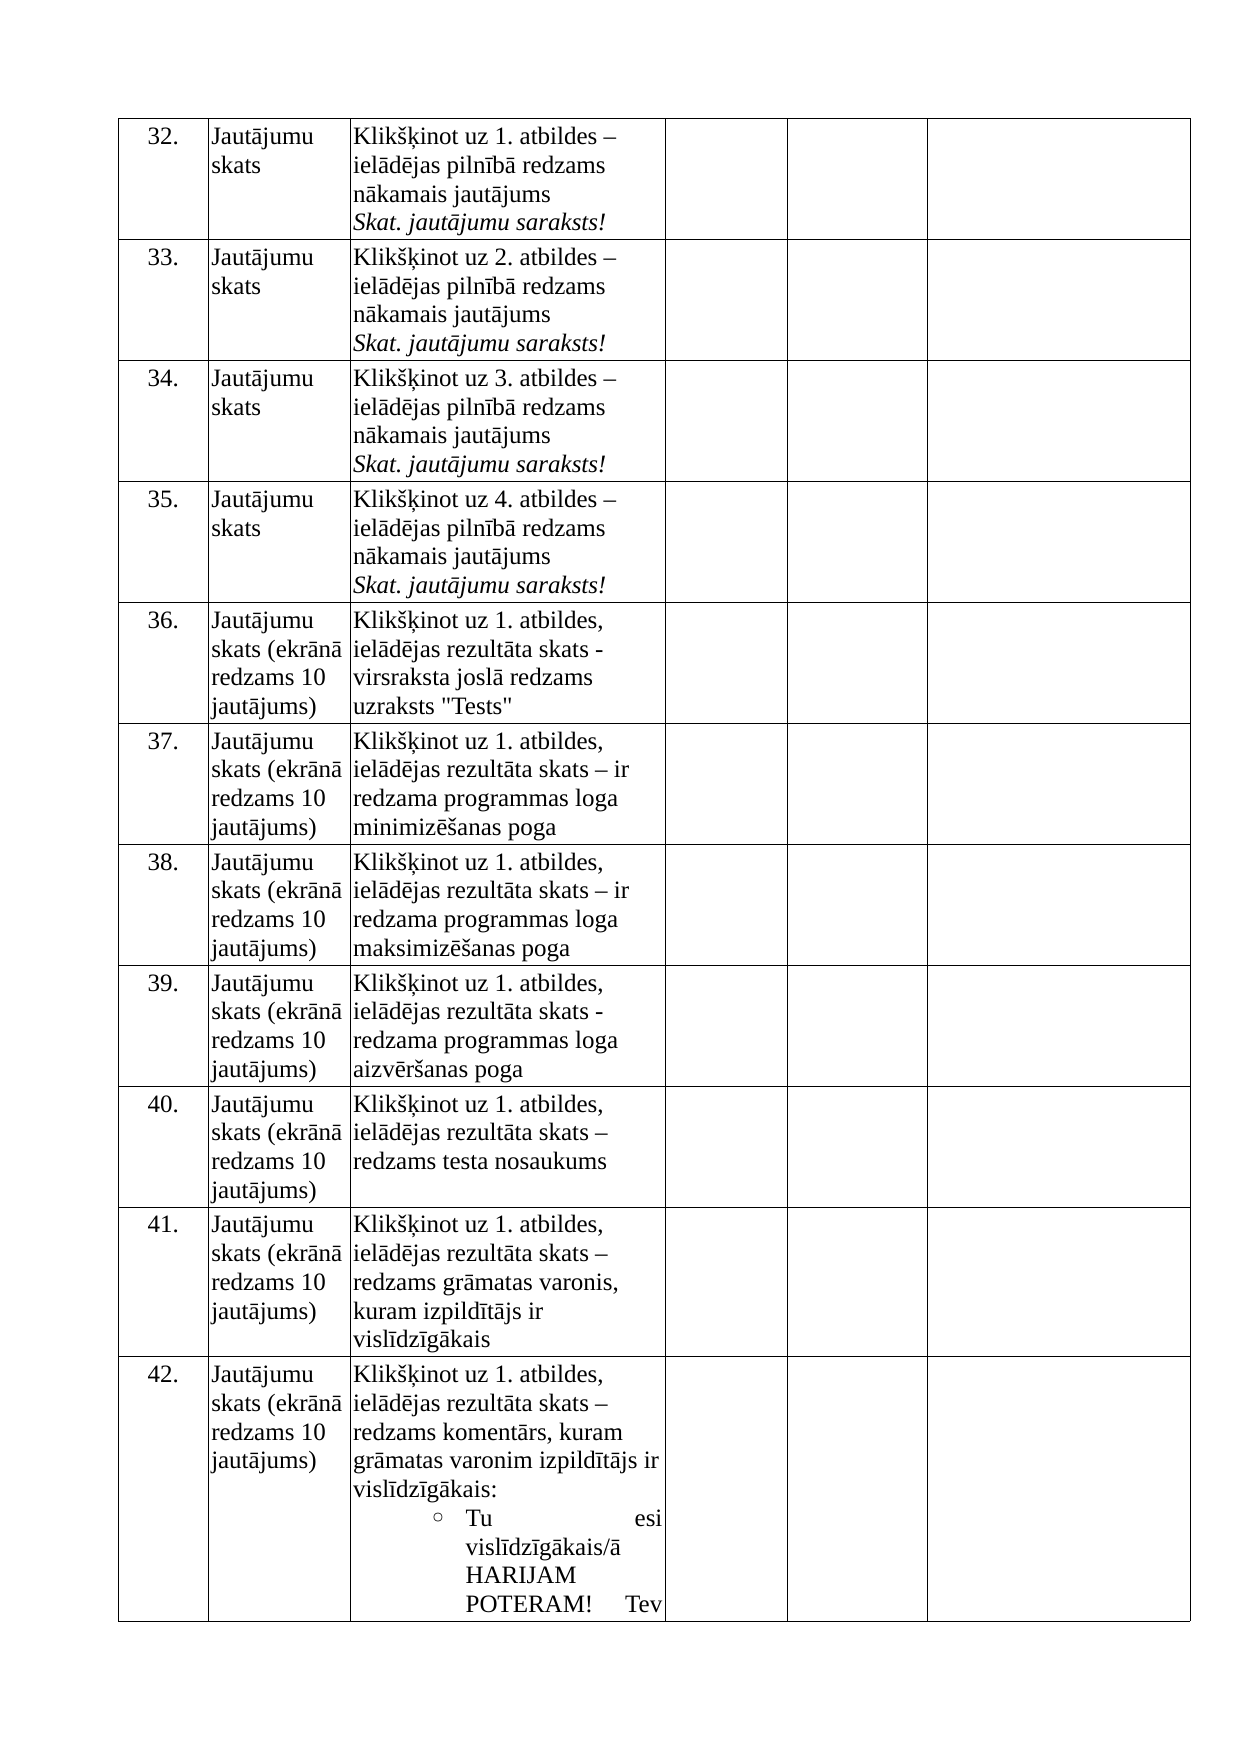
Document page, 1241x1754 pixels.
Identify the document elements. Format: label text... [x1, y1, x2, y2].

table_cell Klikšķinot uz 1. atbildes – ielādējas pilnībā redzams nākamais jautājums Skat. jautājumu saraksts! [351, 119, 665, 239]
table_cell 32. [119, 119, 208, 239]
table_cell [788, 119, 927, 239]
table_cell Jautājumu skats (ekrānā redzams 10 jautājums) [209, 724, 350, 844]
table_cell [928, 482, 1190, 602]
table_cell [788, 603, 927, 723]
table_cell [666, 966, 787, 1086]
table_cell [666, 845, 787, 965]
table_cell Jautājumu skats (ekrānā redzams 10 jautājums) [209, 1208, 350, 1356]
table_cell [666, 482, 787, 602]
table_cell Jautājumu skats (ekrānā redzams 10 jautājums) [209, 1087, 350, 1207]
table_cell [928, 1208, 1190, 1356]
table_cell Klikšķinot uz 2. atbildes – ielādējas pilnībā redzams nākamais jautājums Skat. jautājumu saraksts! [351, 240, 665, 360]
table_cell 33. [119, 240, 208, 360]
table_cell Klikšķinot uz 1. atbildes, ielādējas rezultāta skats - virsraksta joslā redzams uzraksts "Tests" [351, 603, 665, 723]
table_cell Jautājumu skats [209, 361, 350, 481]
table_cell 40. [119, 1087, 208, 1207]
table_cell 41. [119, 1208, 208, 1356]
table_cell Klikšķinot uz 4. atbildes – ielādējas pilnībā redzams nākamais jautājums Skat. jautājumu saraksts! [351, 482, 665, 602]
table_cell Jautājumu skats [209, 482, 350, 602]
table_cell 34. [119, 361, 208, 481]
table_cell [666, 603, 787, 723]
table_cell [788, 240, 927, 360]
table_cell Klikšķinot uz 1. atbildes, ielādējas rezultāta skats – ir redzama programmas loga maksimizēšanas poga [351, 845, 665, 965]
table_cell Jautājumu skats (ekrānā redzams 10 jautājums) [209, 1357, 350, 1621]
table_cell Klikšķinot uz 1. atbildes, ielādējas rezultāta skats – redzams grāmatas varonis, kuram izpildītājs ir vislīdzīgākais [351, 1208, 665, 1356]
table_cell 38. [119, 845, 208, 965]
table_cell [666, 119, 787, 239]
table_cell [788, 724, 927, 844]
table_cell [928, 1087, 1190, 1207]
table_cell [666, 724, 787, 844]
table_cell [928, 845, 1190, 965]
table_cell [788, 1357, 927, 1621]
table_cell 39. [119, 966, 208, 1086]
table_cell Klikšķinot uz 1. atbildes, ielādējas rezultāta skats – ir redzama programmas loga minimizēšanas poga [351, 724, 665, 844]
table_cell [666, 1087, 787, 1207]
table_cell Jautājumu skats [209, 119, 350, 239]
table_cell [928, 966, 1190, 1086]
table_cell [788, 482, 927, 602]
table_cell [928, 361, 1190, 481]
table_cell [666, 1208, 787, 1356]
table_cell Klikšķinot uz 1. atbildes, ielādējas rezultāta skats – redzams testa nosaukums [351, 1087, 665, 1207]
table_cell [666, 240, 787, 360]
table_cell 35. [119, 482, 208, 602]
table_cell 36. [119, 603, 208, 723]
table_cell [788, 361, 927, 481]
table_cell Jautājumu skats (ekrānā redzams 10 jautājums) [209, 966, 350, 1086]
table_cell Klikšķinot uz 1. atbildes, ielādējas rezultāta skats - redzama programmas loga aizvēršanas poga [351, 966, 665, 1086]
table_cell [666, 361, 787, 481]
table_cell 42. [119, 1357, 208, 1621]
table_cell [928, 724, 1190, 844]
table_cell Jautājumu skats [209, 240, 350, 360]
table_cell [788, 966, 927, 1086]
table_cell Jautājumu skats (ekrānā redzams 10 jautājums) [209, 845, 350, 965]
table_cell 37. [119, 724, 208, 844]
table_cell Klikšķinot uz 3. atbildes – ielādējas pilnībā redzams nākamais jautājums Skat. jautājumu saraksts! [351, 361, 665, 481]
table_cell [788, 845, 927, 965]
table_cell Jautājumu skats (ekrānā redzams 10 jautājums) [209, 603, 350, 723]
table_cell [928, 119, 1190, 239]
table_cell [788, 1087, 927, 1207]
table_cell Klikšķinot uz 1. atbildes, ielādējas rezultāta skats – redzams komentārs, kuram grāmatas varonim izpildītājs ir vislīdzīgākais: Tu esi vislīdzīgākais/ā HARIJAM POTERAM! Tev [351, 1357, 665, 1621]
table_cell [788, 1208, 927, 1356]
table_cell [928, 603, 1190, 723]
table_cell [666, 1357, 787, 1621]
table_cell [928, 1357, 1190, 1621]
table_cell [928, 240, 1190, 360]
